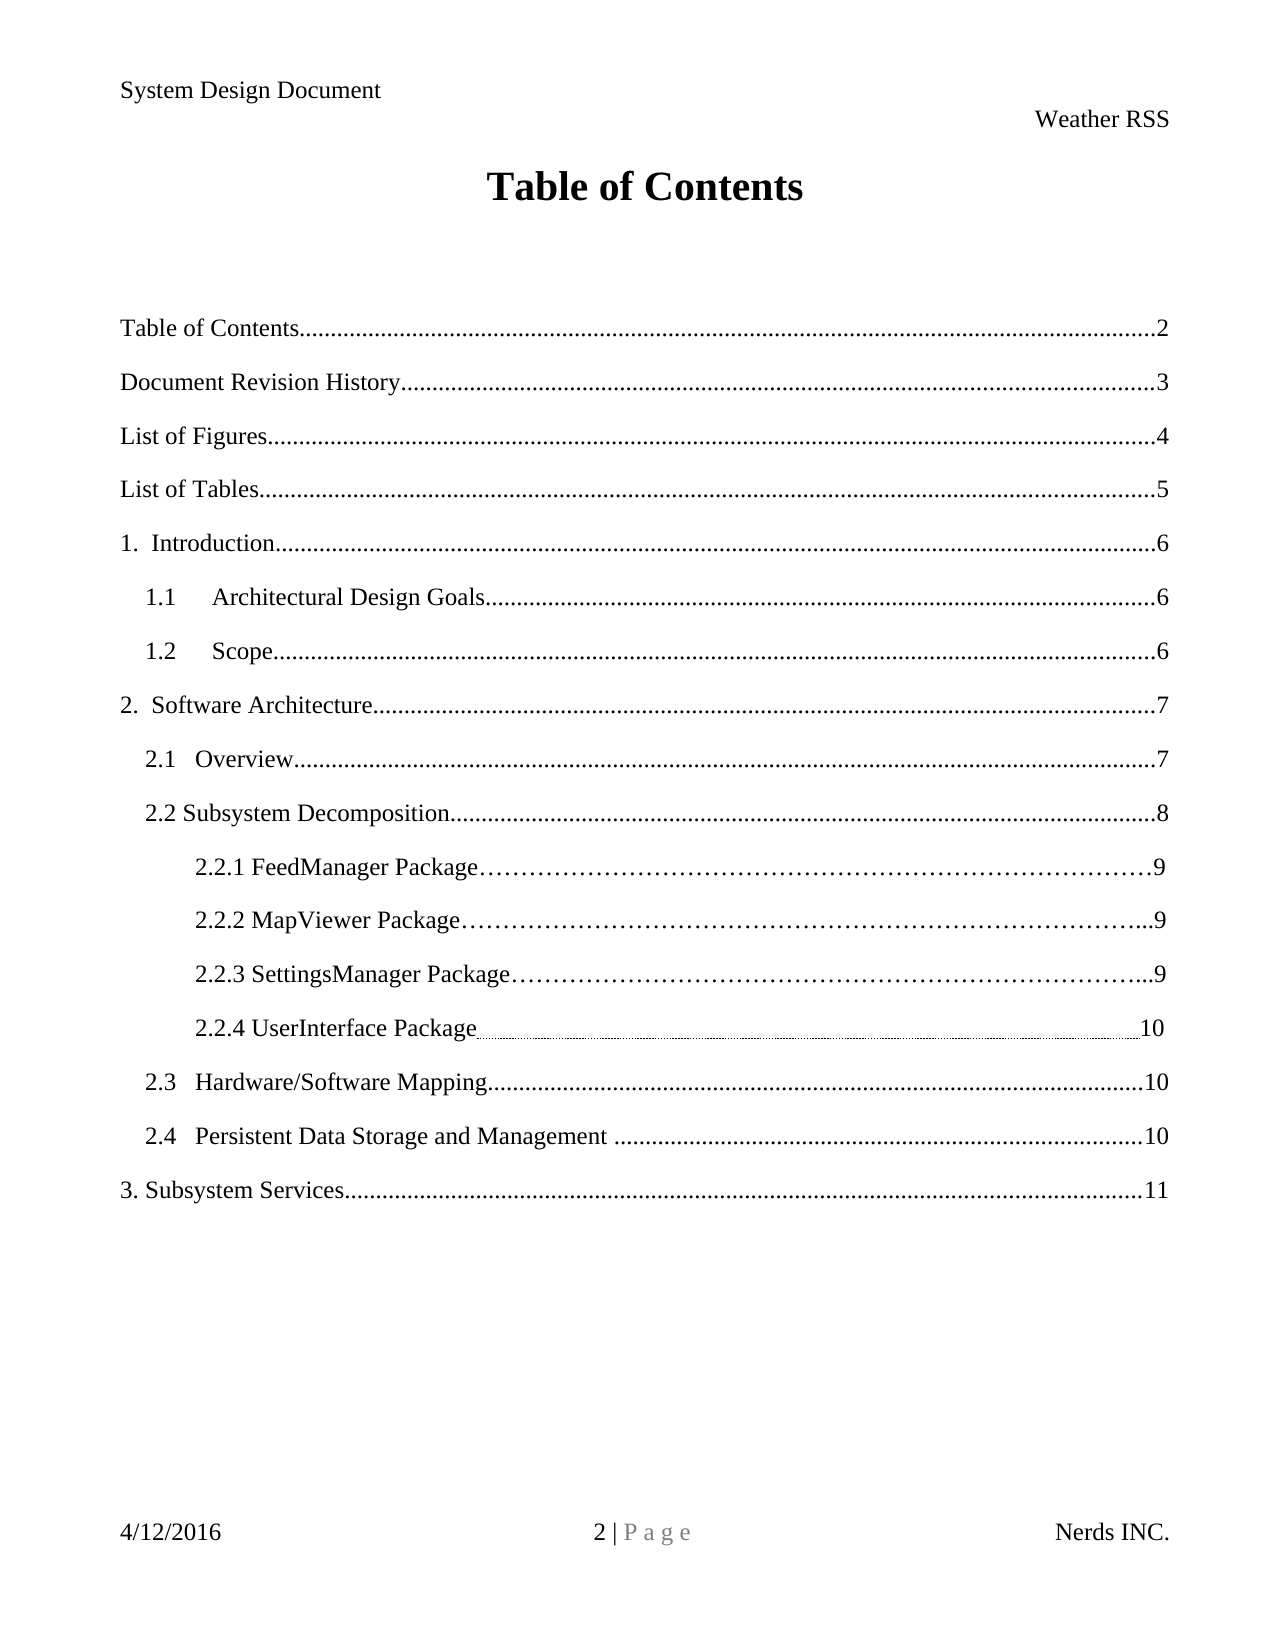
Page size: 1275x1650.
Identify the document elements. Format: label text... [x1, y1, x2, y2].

text 2.2.4 UserInterface Package 10 [120, 1013, 1170, 1042]
text 2.4 Persistent Data Storage and Management 10 [145, 1121, 1170, 1149]
subtitle Table of Contents [120, 161, 1170, 209]
text 1. Introduction 6 [120, 528, 1170, 557]
text List of Tables 5 [120, 474, 1170, 503]
text 2.2.3 SettingsManager Package…………………………………………………………………...9 [120, 959, 1170, 988]
text 2.1 Overview 7 [145, 744, 1170, 773]
text Table of Contents 2 [120, 313, 1170, 342]
text 2. Software Architecture 7 [120, 690, 1170, 719]
text List of Figures 4 [120, 421, 1170, 449]
text 1.1 Architectural Design Goals 6 [145, 582, 1170, 611]
text Document Revision History 3 [120, 367, 1170, 396]
text 3. Subsystem Services 11 [120, 1175, 1170, 1203]
text 2.2.2 MapViewer Package………………………………………………………………………...9 [120, 905, 1170, 934]
text 2.2 Subsystem Decomposition 8 [145, 798, 1170, 826]
text 2.3 Hardware/Software Mapping 10 [145, 1067, 1170, 1096]
text 2.2.1 FeedManager Package………………………………………………………………………9 [120, 852, 1170, 880]
text 1.2 Scope 6 [145, 636, 1170, 665]
